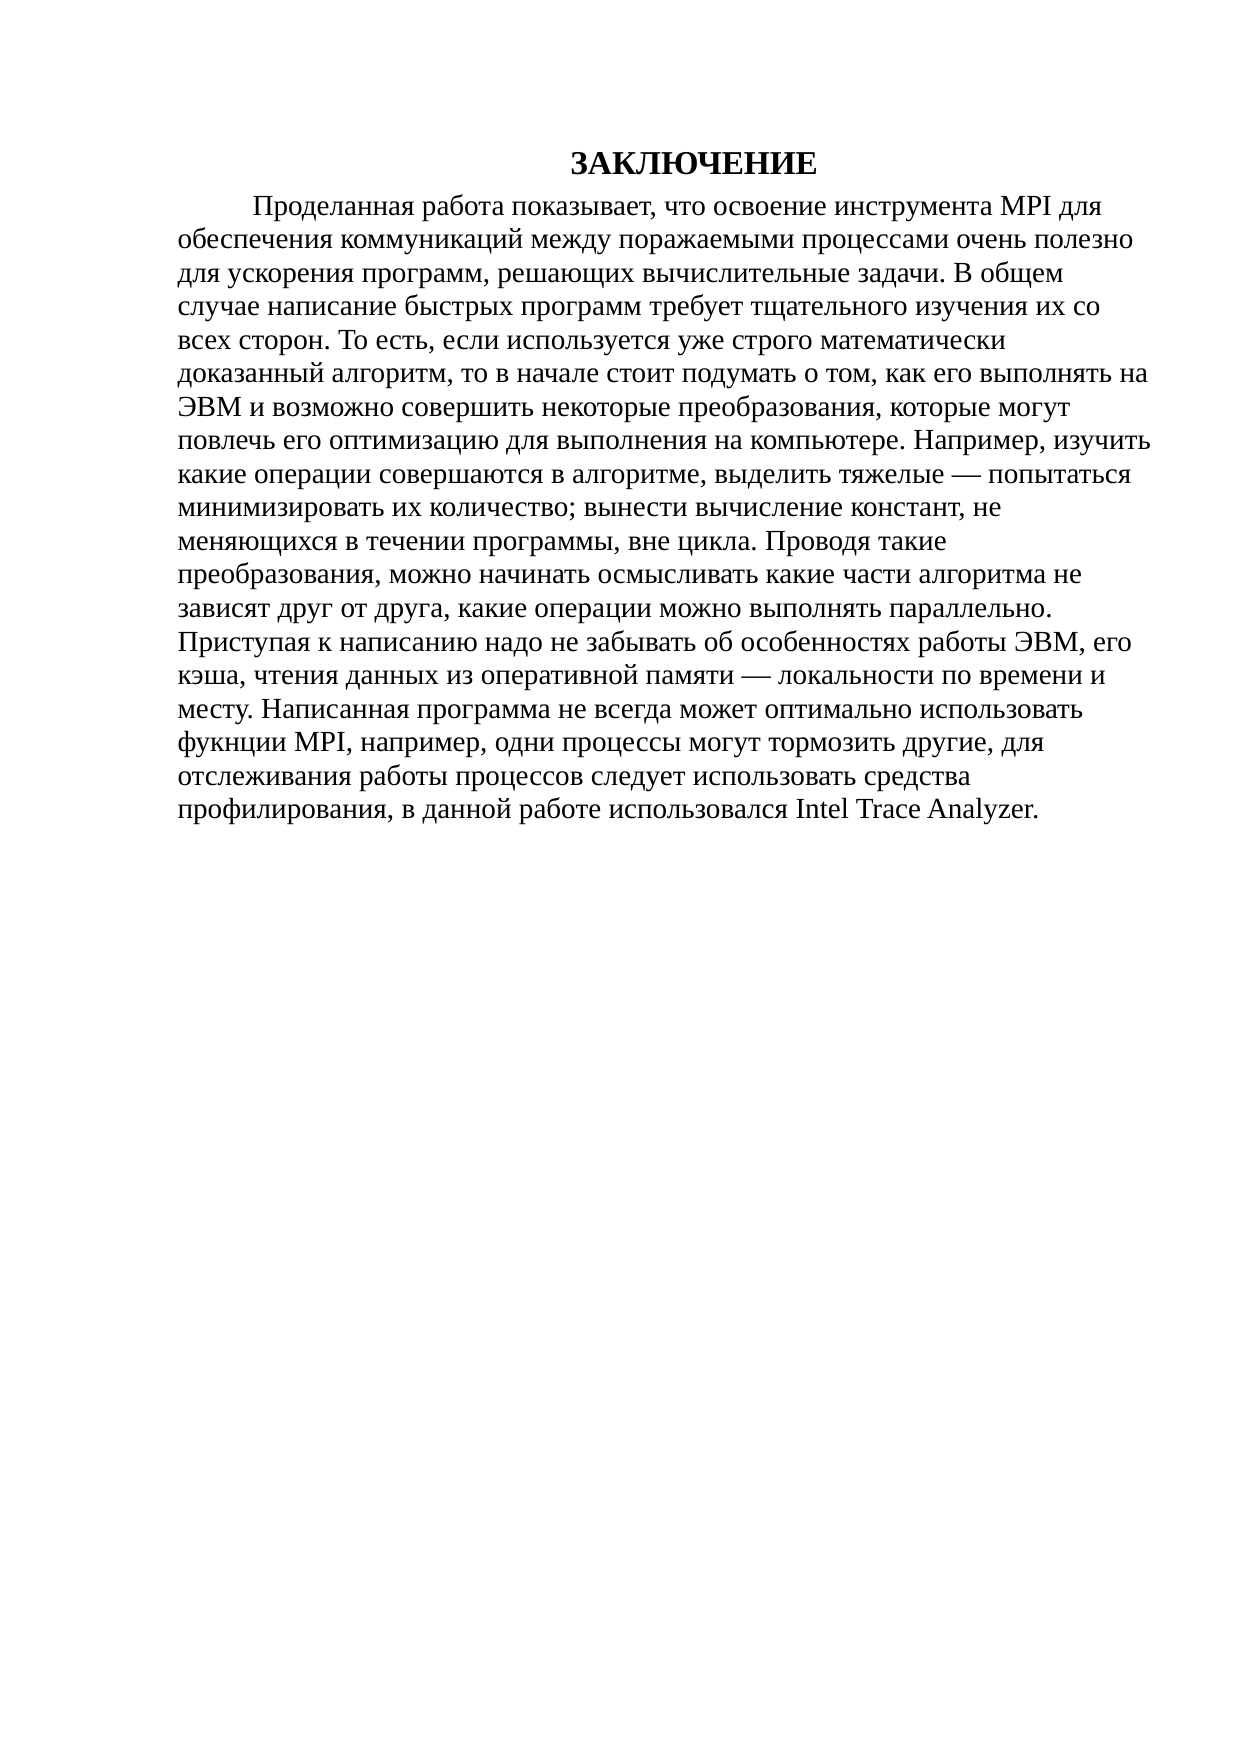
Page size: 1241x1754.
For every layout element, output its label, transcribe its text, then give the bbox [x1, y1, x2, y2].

subtitle ЗАКЛЮЧЕНИЕ [177, 143, 1152, 181]
text Проделанная работа показывает, что освоение инструмента MPI для обеспечения коммуникаций между поражаемыми процессами очень полезно для ускорения программ, решающих вычислительные задачи. В общем случае написание быстрых программ требует тщательного изучения их со всех сторон. То есть, если используется уже строго математически доказанный алгоритм, то в начале стоит подумать о том, как его выполнять на ЭВМ и возможно совершить некоторые преобразования, которые могут повлечь его оптимизацию для выполнения на компьютере. Например, изучить какие операции совершаются в алгоритме, выделить тяжелые — попытаться минимизировать их количество; вынести вычисление констант, не меняющихся в течении программы, вне цикла. Проводя такие преобразования, можно начинать осмысливать какие части алгоритма не зависят друг от друга, какие операции можно выполнять параллельно. Приступая к написанию надо не забывать об особенностях работы ЭВМ, его кэша, чтения данных из оперативной памяти — локальности по времени и месту. Написанная программа не всегда может оптимально использовать фукнции MPI, например, одни процессы могут тормозить другие, для отслеживания работы процессов следует использовать средства профилирования, в данной работе использовался Intel Trace Analyzer. [177, 188, 1152, 825]
